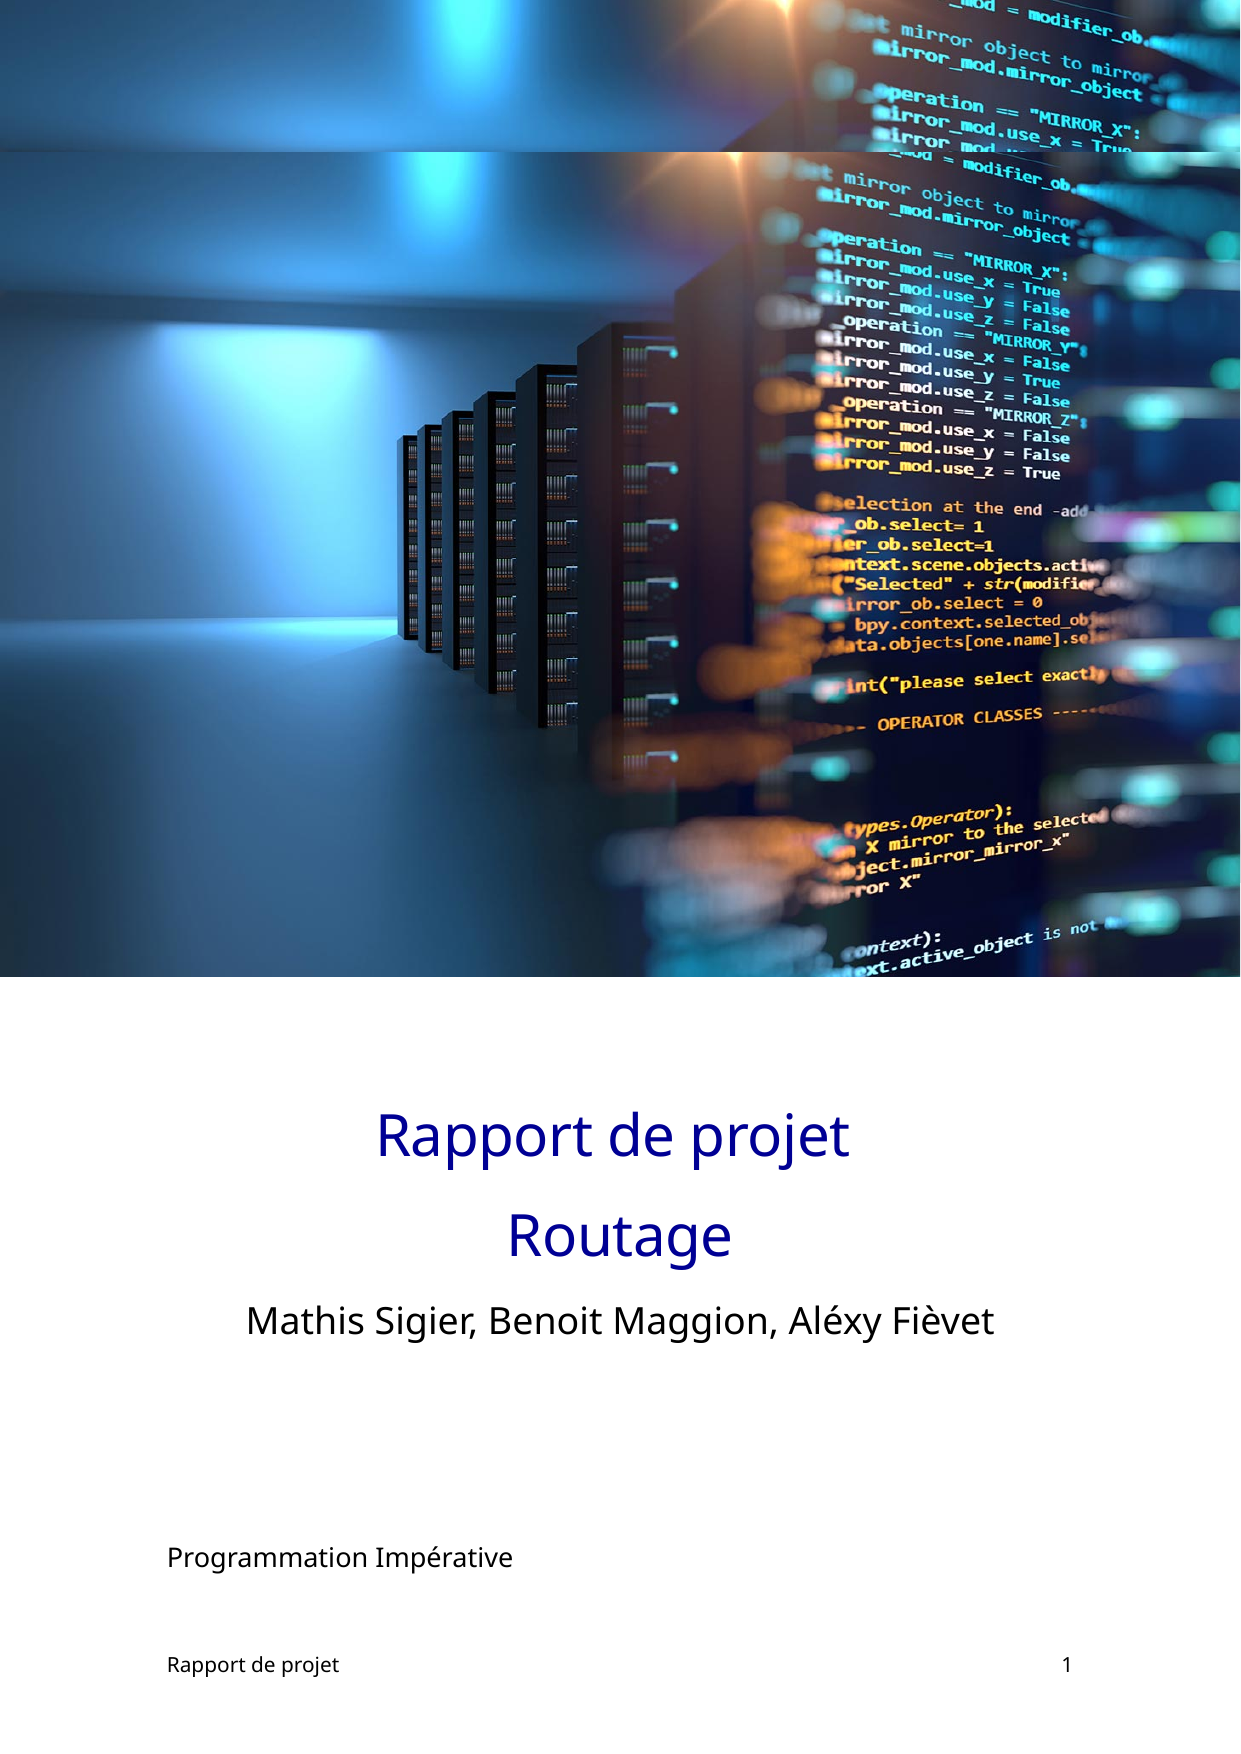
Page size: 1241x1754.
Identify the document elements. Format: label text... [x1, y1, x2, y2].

subtitle Mathis Sigier, Benoit Maggion, Aléxy Fièvet [167, 1294, 1073, 1346]
subtitle Programmation Impérative [167, 1539, 1073, 1576]
picture [0, 0, 1241, 977]
subtitle Rapport de projet [167, 1094, 1073, 1173]
subtitle Routage [167, 1194, 1073, 1274]
